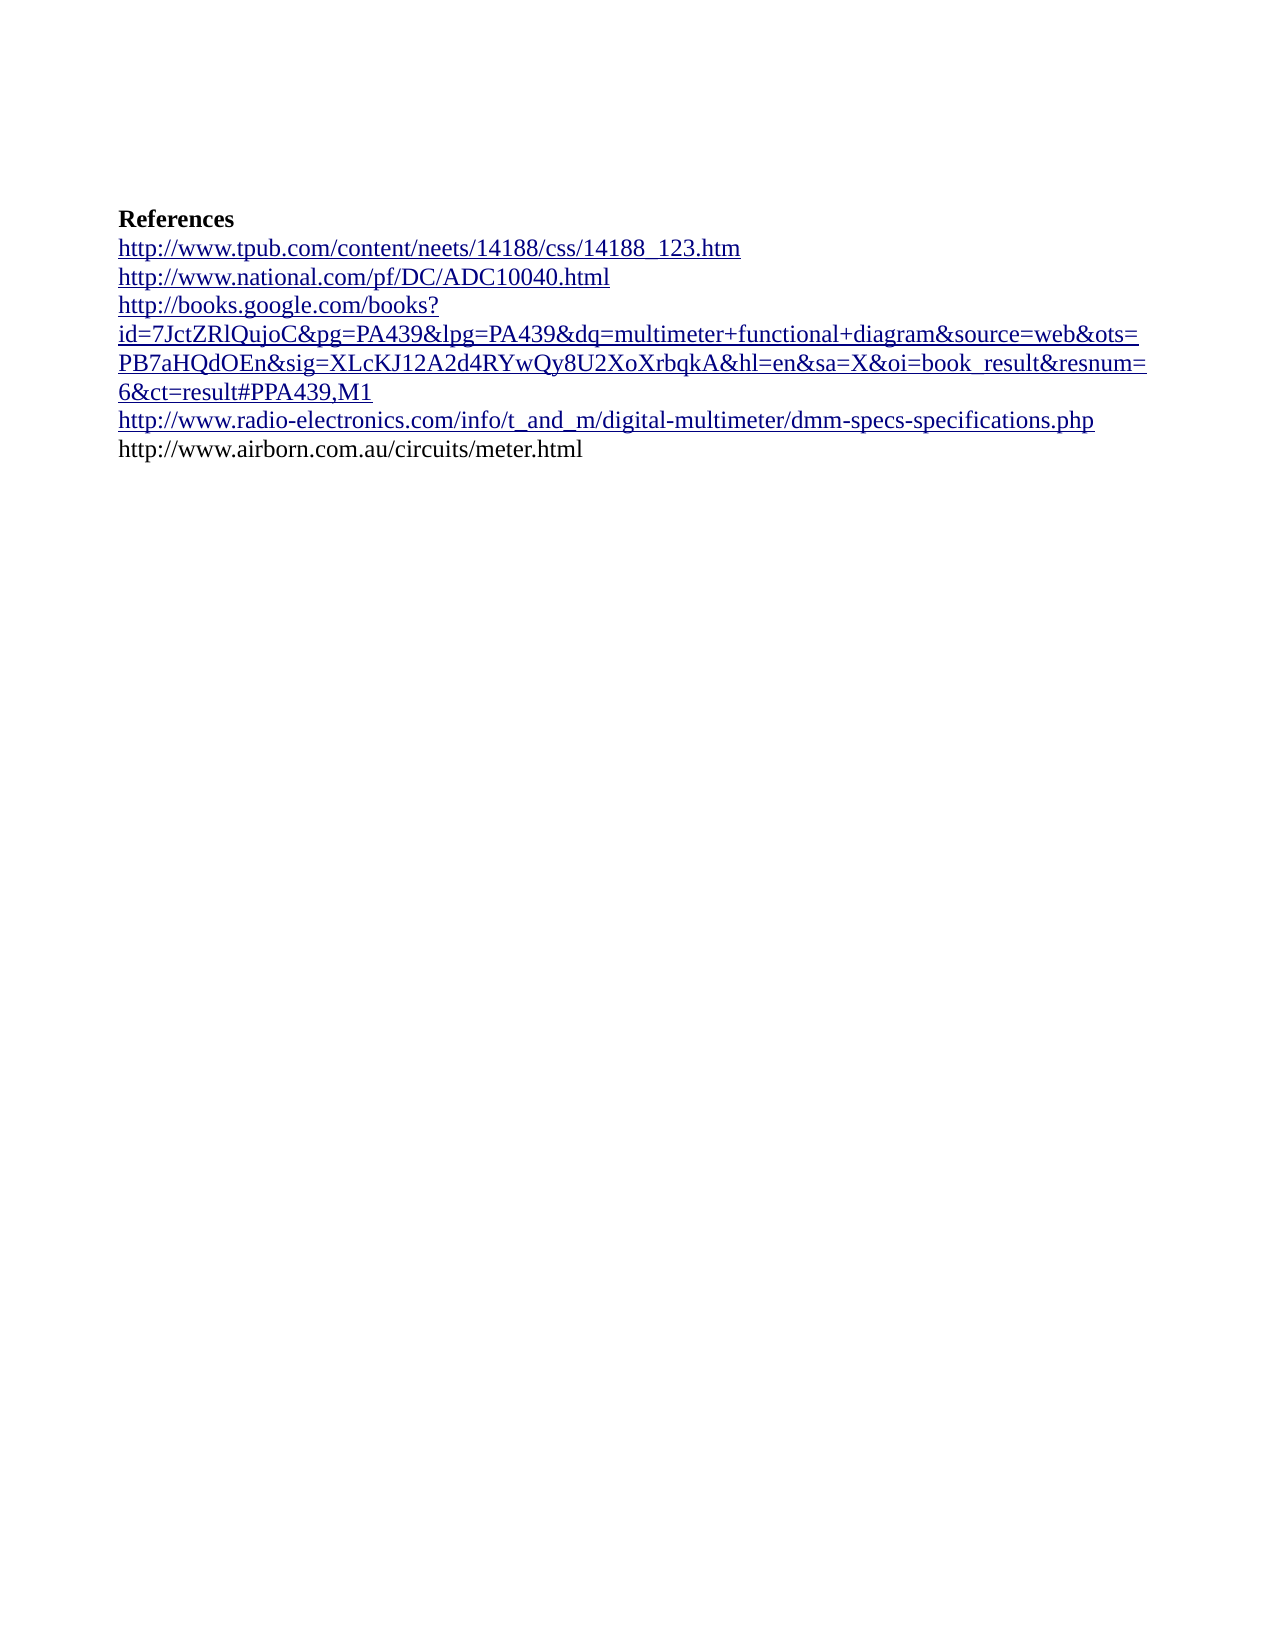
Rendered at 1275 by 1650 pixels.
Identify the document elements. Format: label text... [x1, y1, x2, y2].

text http://www.tpub.com/content/neets/14188/css/14188_123.htm [118, 233, 1152, 262]
text References [118, 204, 1152, 233]
text http://www.radio-electronics.com/info/t_and_m/digital-multimeter/dmm-specs-specifications.php [118, 406, 1152, 434]
text http://www.airborn.com.au/circuits/meter.html [118, 434, 1152, 463]
text http://www.national.com/pf/DC/ADC10040.html [118, 262, 1152, 291]
text http://books.google.com/books?id=7JctZRlQujoC&pg=PA439&lpg=PA439&dq=multimeter+functional+diagram&source=web&ots=PB7aHQdOEn&sig=XLcKJ12A2d4RYwQy8U2XoXrbqkA&hl=en&sa=X&oi=book_result&resnum=6&ct=result#PPA439,M1 [118, 291, 1152, 406]
